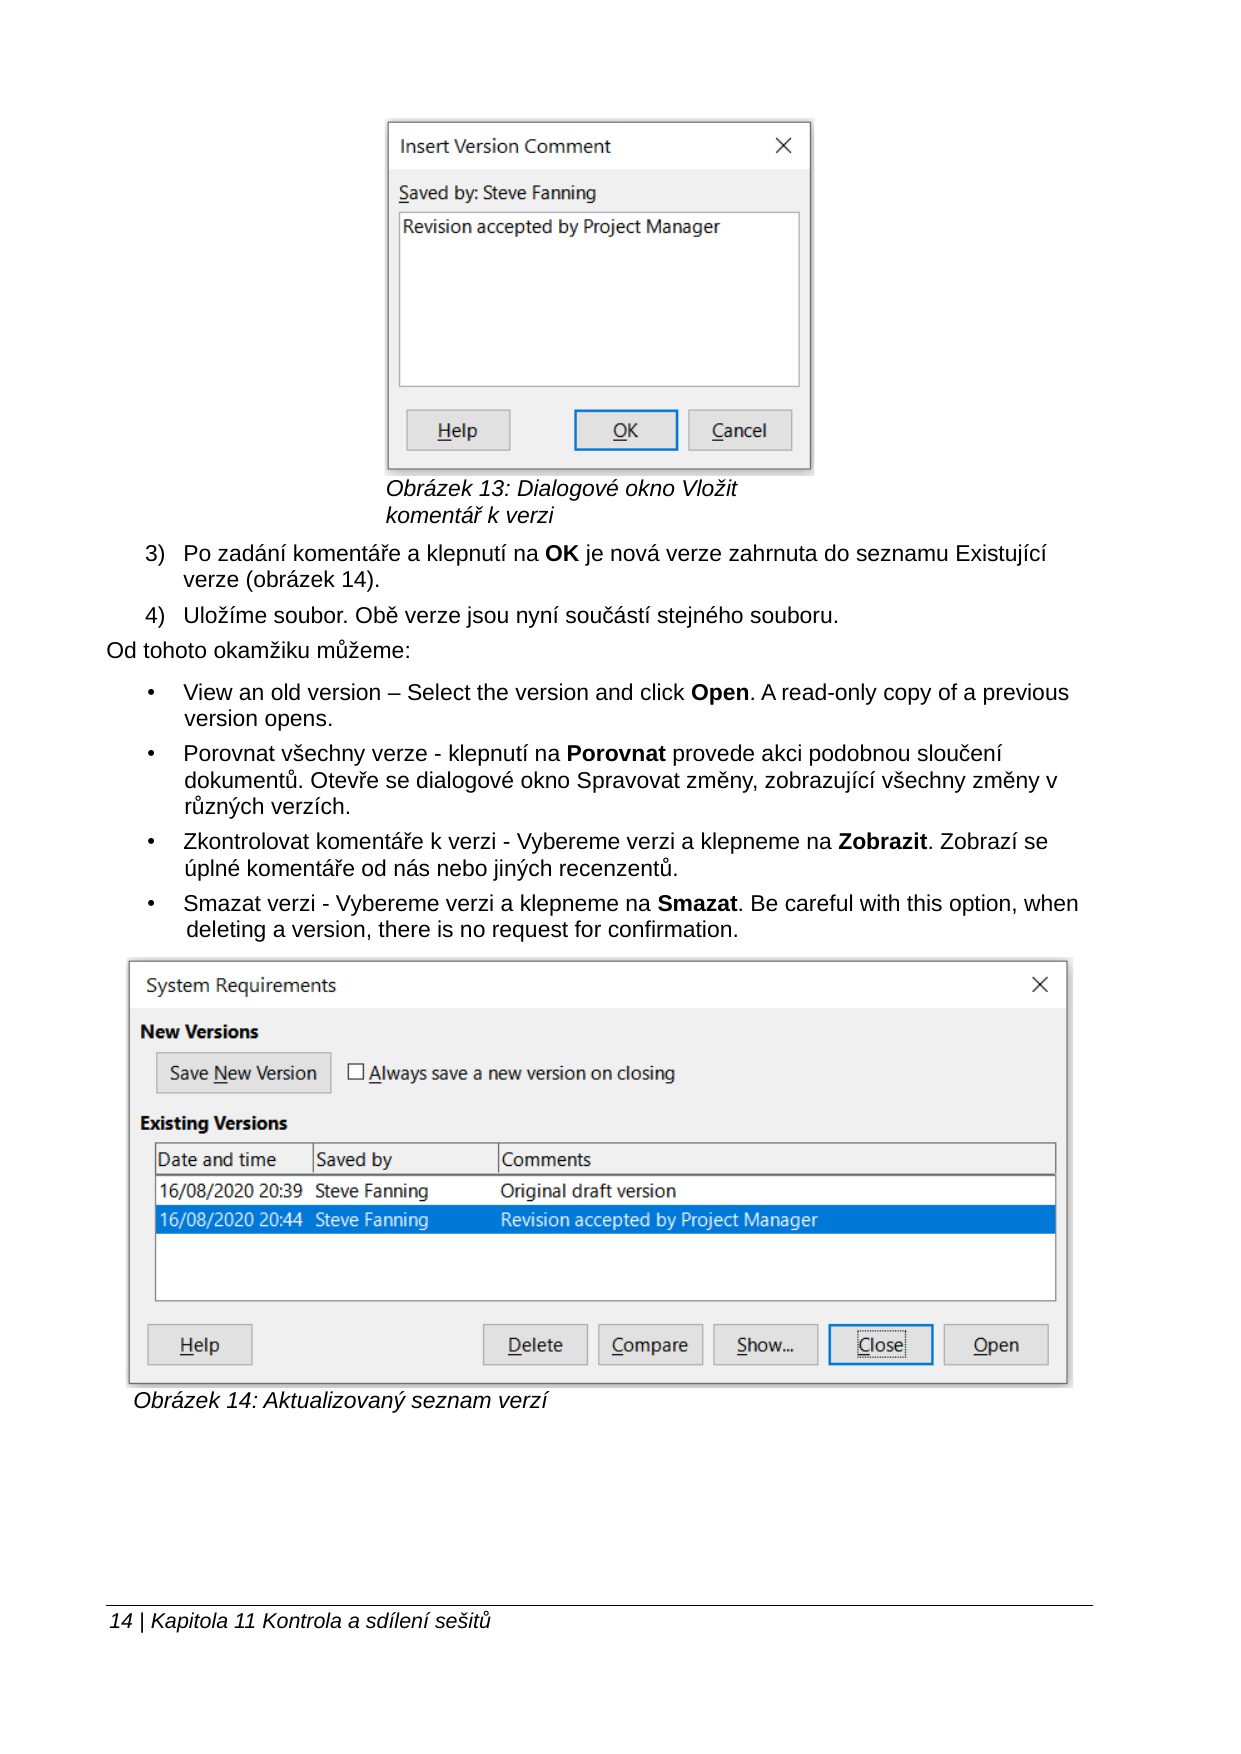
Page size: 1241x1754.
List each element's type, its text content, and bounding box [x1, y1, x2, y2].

list Uložíme soubor. Obě verze jsou nyní součástí stejného souboru. [165, 602, 1093, 628]
picture [125, 957, 1074, 1388]
list Smazat verzi - Vybereme verzi a klepneme na Smazat. Be careful with this option, when deleting a version, there is no request for confirmation. [144, 887, 1093, 945]
list Po zadání komentáře a klepnutí na OK je nová verze zahrnuta do seznamu Existující verze (obrázek 14). [165, 540, 1093, 593]
list View an old version – Select the version and click Open. A read-only copy of a previous version opens. [144, 676, 1093, 731]
picture [384, 118, 815, 476]
list Zkontrolovat komentáře k verzi - Vybereme verzi a klepneme na Zobrazit. Zobrazí se úplné komentáře od nás nebo jiných recenzentů. [144, 825, 1093, 881]
text Obrázek 14: Aktualizovaný seznam verzí [133, 1388, 1066, 1413]
text Od tohoto okamžiku můžeme: [106, 637, 1093, 663]
text Obrázek 13: Dialogové okno Vložit komentář k verzi [386, 476, 813, 528]
list Porovnat všechny verze - klepnutí na Porovnat provede akci podobnou sloučení dokumentů. Otevře se dialogové okno Spravovat změny, zobrazující všechny změny v různých verzích. [144, 737, 1093, 819]
